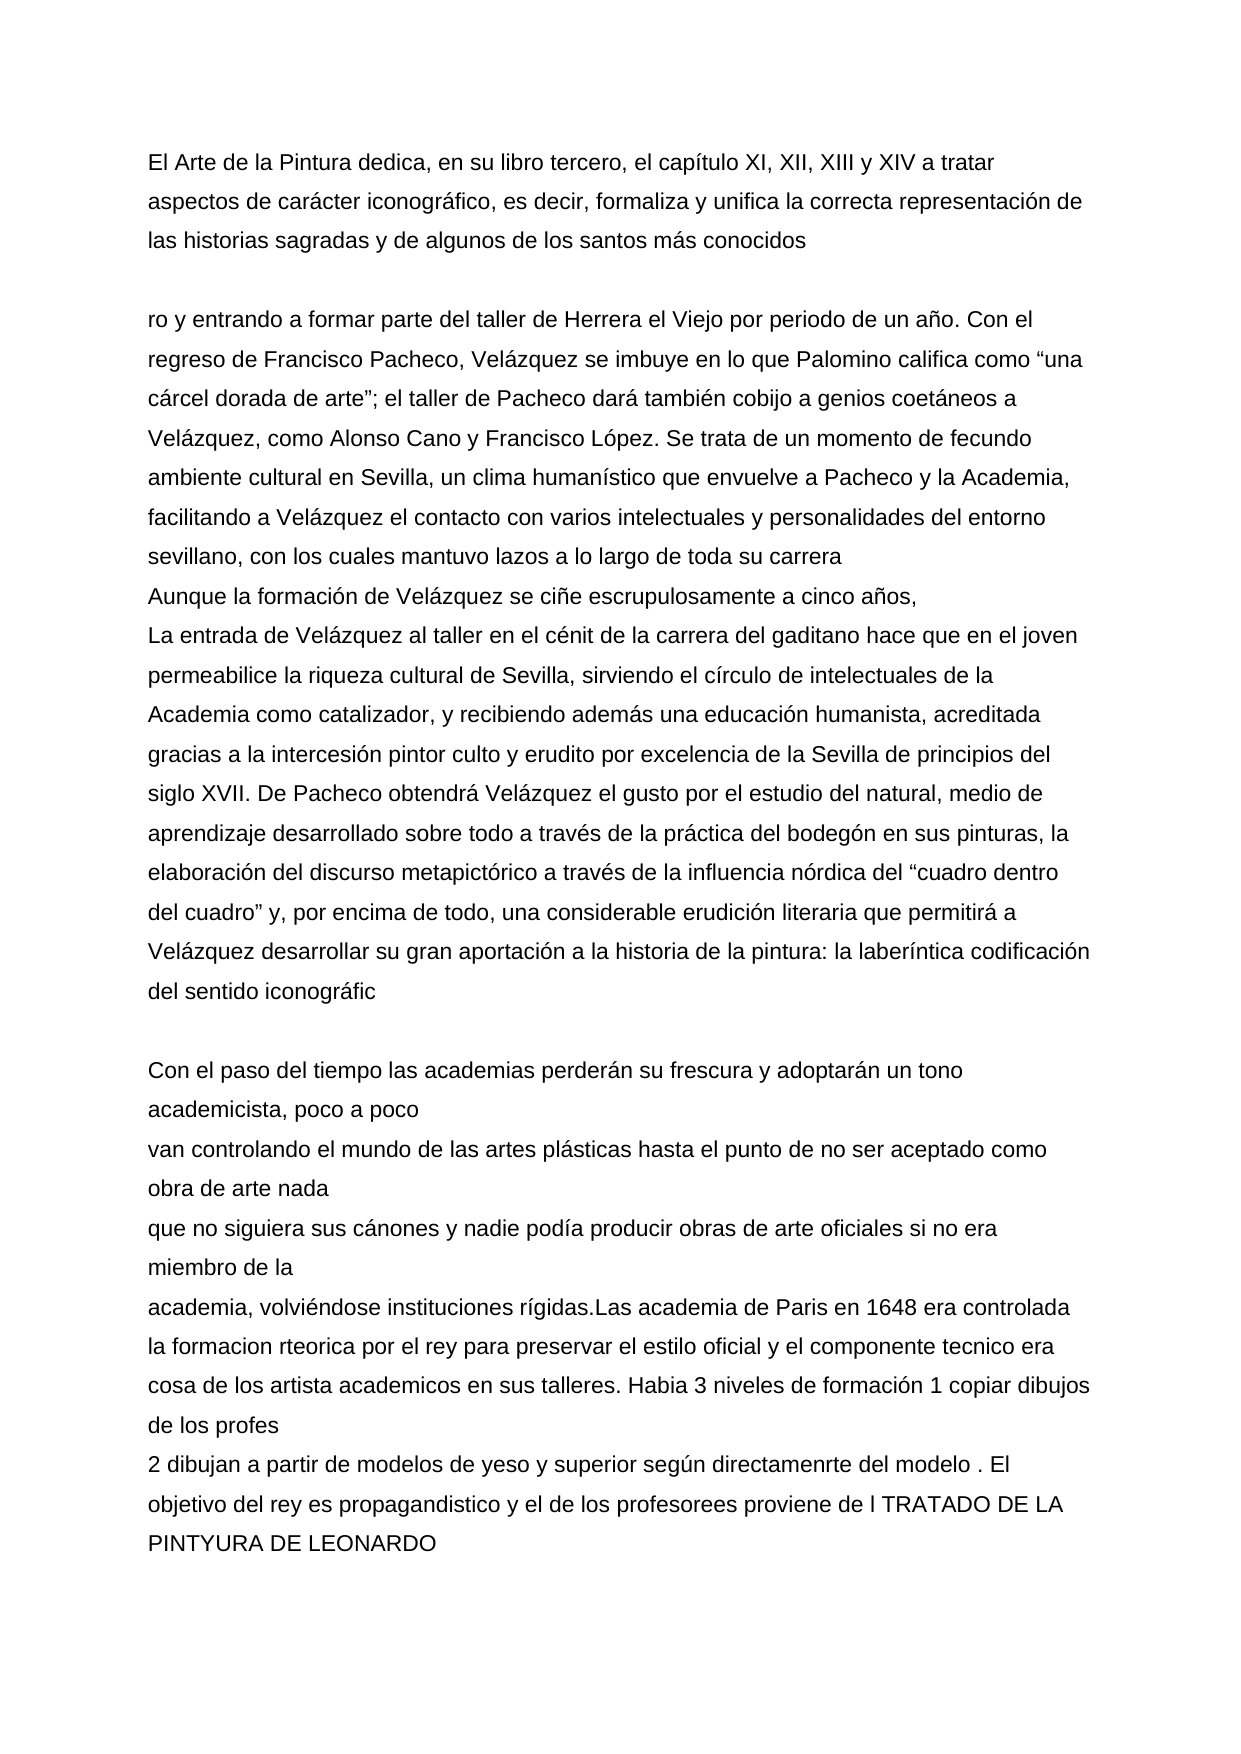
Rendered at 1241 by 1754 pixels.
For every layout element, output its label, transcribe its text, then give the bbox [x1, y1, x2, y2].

text van controlando el mundo de las artes plásticas hasta el punto de no ser aceptado como obra de arte nada [148, 1136, 1093, 1201]
text 2 dibujan a partir de modelos de yeso y superior según directamenrte del modelo . El objetivo del rey es propagandistico y el de los profesorees proviene de l TRATADO DE LA PINTYURA DE LEONARDO [148, 1451, 1093, 1557]
text academia, volviéndose instituciones rígidas.Las academia de Paris en 1648 era controlada la formacion rteorica por el rey para preservar el estilo oficial y el componente tecnico era cosa de los artista academicos en sus talleres. Habia 3 niveles de formación 1 copiar dibujos de los profes [148, 1293, 1093, 1438]
text El Arte de la Pintura dedica, en su libro tercero, el capítulo XI, XII, XIII y XIV a tratar aspectos de carácter iconográfico, es decir, formaliza y unifica la correcta representación de las historias sagradas y de algunos de los santos más conocidos [148, 148, 1093, 254]
text que no siguiera sus cánones y nadie podía producir obras de arte oficiales si no era miembro de la [148, 1214, 1093, 1280]
text ro y entrando a formar parte del taller de Herrera el Viejo por periodo de un año. Con el regreso de Francisco Pacheco, Velázquez se imbuye en lo que Palomino califica como “una cárcel dorada de arte”; el taller de Pacheco dará también cobijo a genios coetáneos a Velázquez, como Alonso Cano y Francisco López. Se trata de un momento de fecundo ambiente cultural en Sevilla, un clima humanístico que envuelve a Pacheco y la Academia, facilitando a Velázquez el contacto con varios intelectuales y personalidades del entorno sevillano, con los cuales mantuvo lazos a lo largo de toda su carrera [148, 306, 1093, 570]
text Con el paso del tiempo las academias perderán su frescura y adoptarán un tono academicista, poco a poco [148, 1057, 1093, 1122]
text Aunque la formación de Velázquez se ciñe escrupulosamente a cinco años, [148, 583, 1093, 609]
text La entrada de Velázquez al taller en el cénit de la carrera del gaditano hace que en el joven permeabilice la riqueza cultural de Sevilla, sirviendo el círculo de intelectuales de la Academia como catalizador, y recibiendo además una educación humanista, acreditada gracias a la intercesión pintor culto y erudito por excelencia de la Sevilla de principios del siglo XVII. De Pacheco obtendrá Velázquez el gusto por el estudio del natural, medio de aprendizaje desarrollado sobre todo a través de la práctica del bodegón en sus pinturas, la elaboración del discurso metapictórico a través de la influencia nórdica del “cuadro dentro del cuadro” y, por encima de todo, una considerable erudición literaria que permitirá a Velázquez desarrollar su gran aportación a la historia de la pintura: la laberíntica codificación del sentido iconográfic [148, 622, 1093, 1004]
